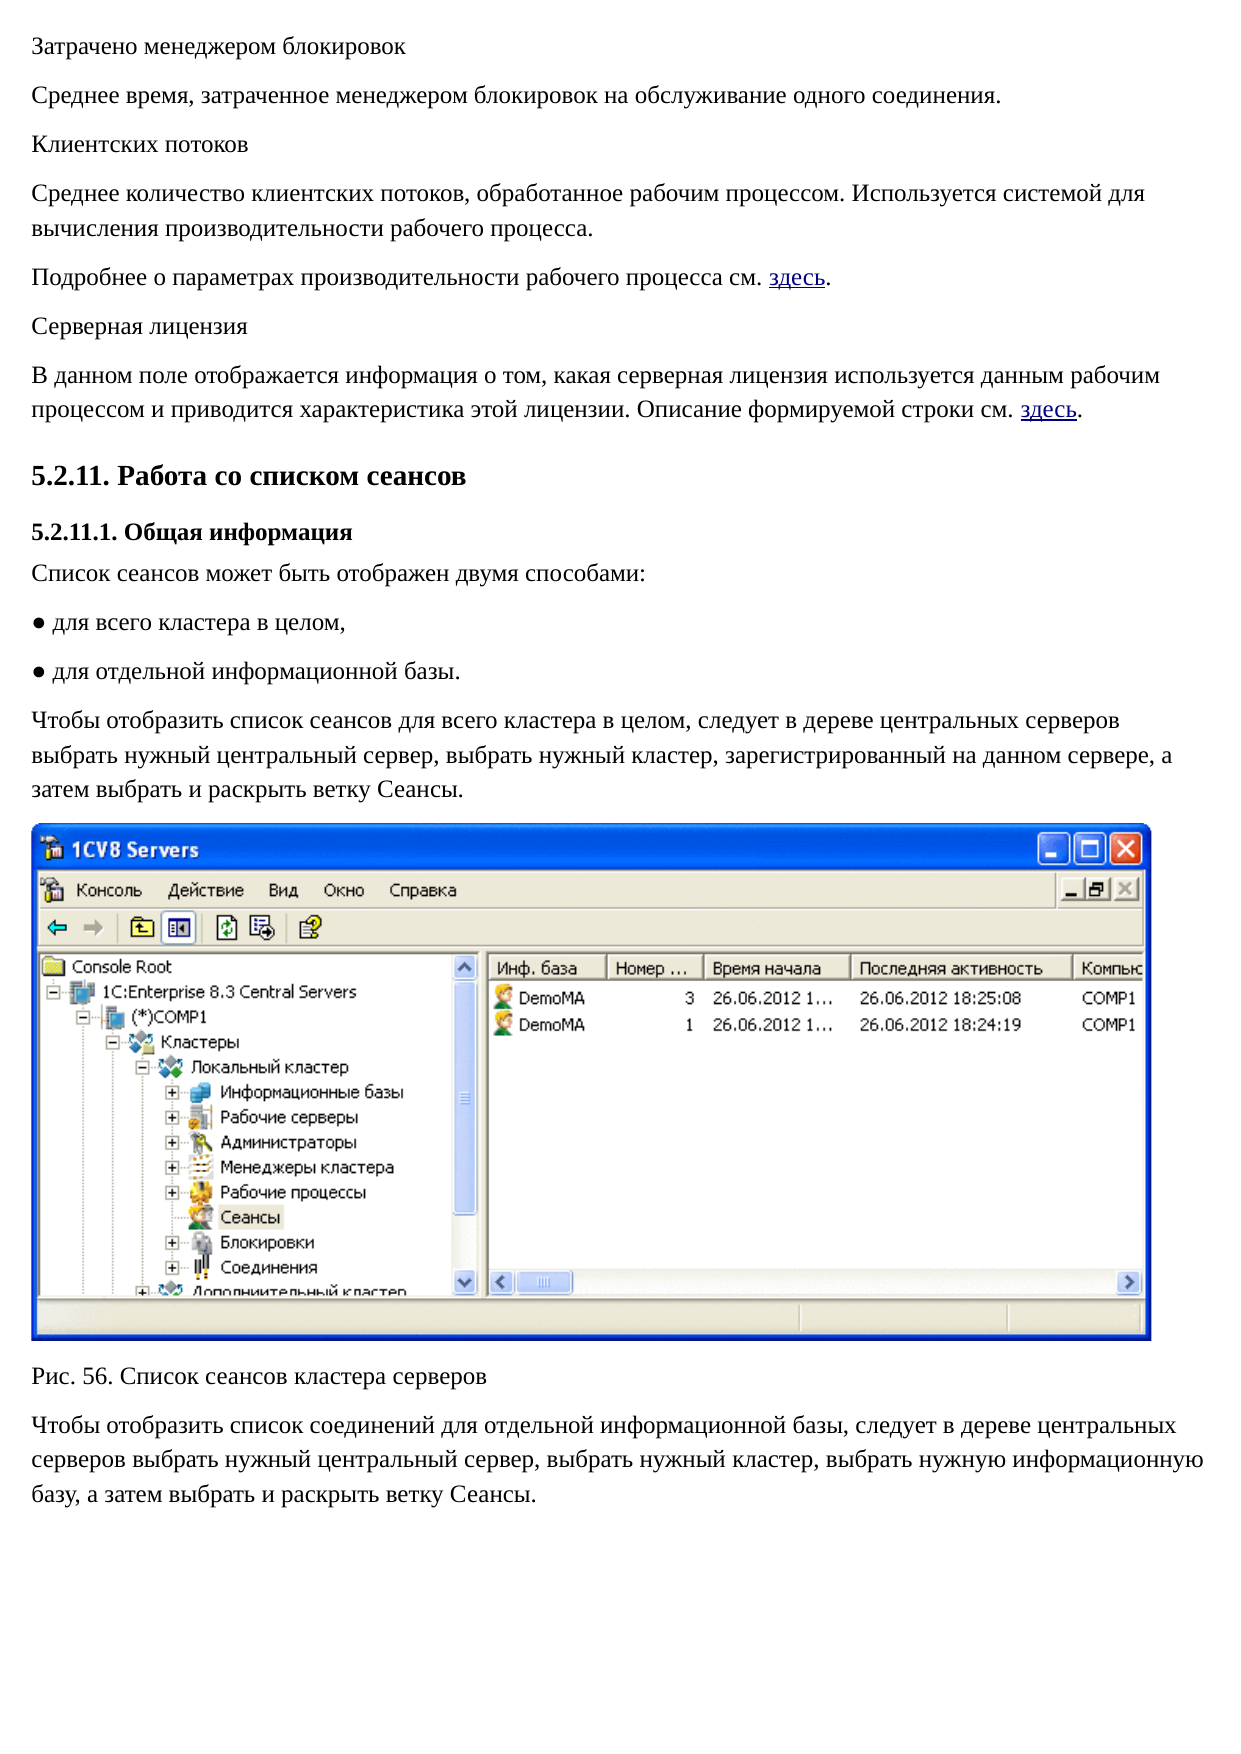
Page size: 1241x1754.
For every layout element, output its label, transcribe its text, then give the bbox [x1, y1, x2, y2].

text Чтобы отобразить список сеансов для всего кластера в целом, следует в дереве центральных серверов выбрать нужный центральный сервер, выбрать нужный кластер, зарегистрированный на данном сервере, а затем выбрать и раскрыть ветку Сеансы. [31, 705, 1212, 803]
text Клиентских потоков [31, 129, 1212, 158]
text ● для отдельной информационной базы. [31, 656, 1212, 685]
text В данном поле отображается информация о том, какая серверная лицензия используется данным рабочим процессом и приводится характеристика этой лицензии. Описание формируемой строки см. здесь. [31, 360, 1212, 423]
text Серверная лицензия [31, 311, 1212, 340]
text Затрачено менеджером блокировок [31, 31, 1212, 60]
text Подробнее о параметрах производительности рабочего процесса см. здесь. [31, 262, 1212, 291]
text Чтобы отобразить список соединений для отдельной информационной базы, следует в дереве центральных серверов выбрать нужный центральный сервер, выбрать нужный кластер, выбрать нужную информационную базу, а затем выбрать и раскрыть ветку Сеансы. [31, 1410, 1212, 1507]
text ● для всего кластера в целом, [31, 607, 1212, 636]
subtitle 5.2.11.1. Общая информация [31, 517, 1212, 546]
text Среднее время, затраченное менеджером блокировок на обслуживание одного соединения. [31, 80, 1212, 109]
subtitle 5.2.11. Работа со списком сеансов [31, 458, 1212, 492]
text Рис. 56. Список сеансов кластера серверов [31, 1361, 1212, 1389]
text Среднее количество клиентских потоков, обработанное рабочим процессом. Используется системой для вычисления производительности рабочего процесса. [31, 178, 1212, 242]
picture [31, 823, 1152, 1341]
text Список сеансов может быть отображен двумя способами: [31, 558, 1212, 587]
